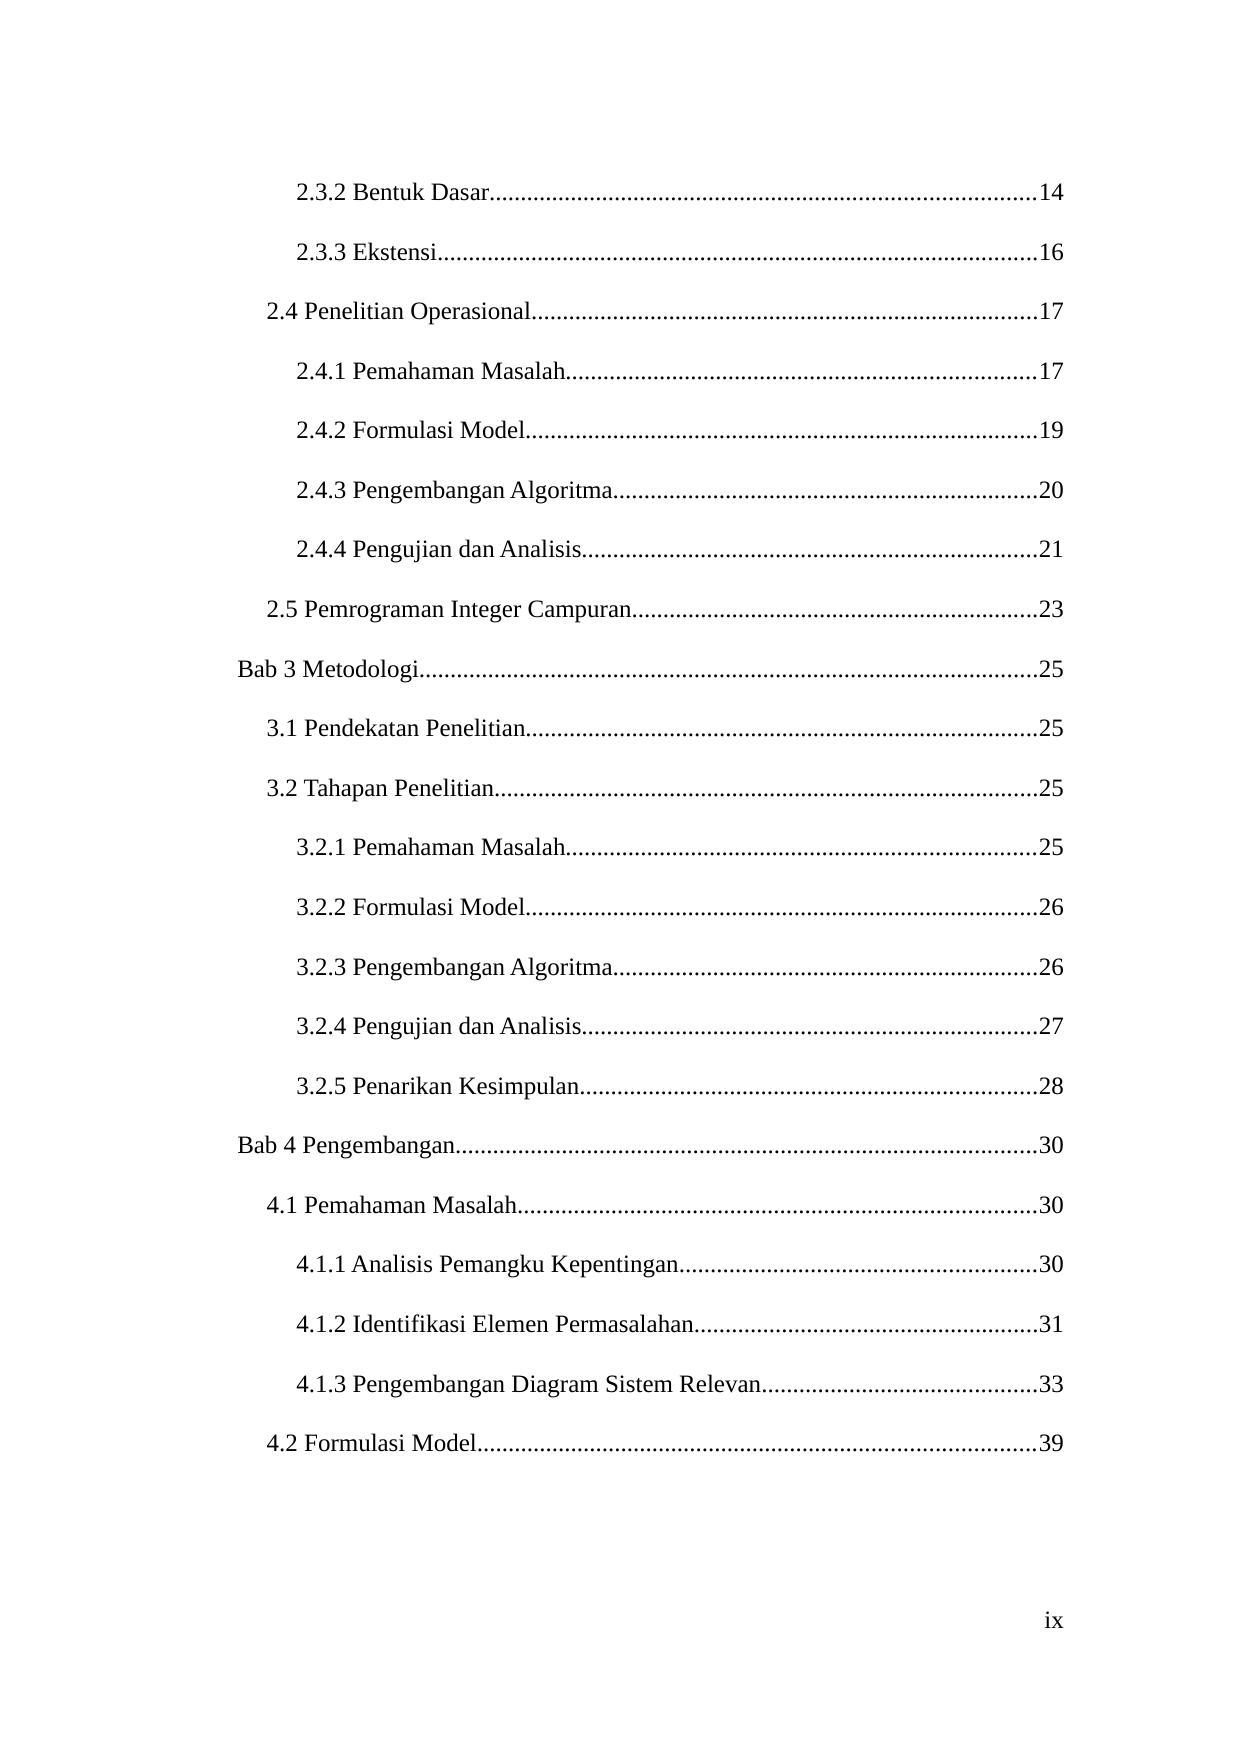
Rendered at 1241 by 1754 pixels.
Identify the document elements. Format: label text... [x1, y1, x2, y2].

text 4.2 Formulasi Model 39 [266, 1428, 1063, 1457]
text 2.3.2 Bentuk Dasar 14 [296, 177, 1063, 206]
text 3.2.4 Pengujian dan Analisis 27 [296, 1011, 1063, 1040]
text 3.2.5 Penarikan Kesimpulan 28 [296, 1071, 1063, 1099]
text 4.1.1 Analisis Pemangku Kepentingan 30 [296, 1249, 1063, 1278]
text 4.1.3 Pengembangan Diagram Sistem Relevan 33 [296, 1369, 1063, 1397]
text 3.2 Tahapan Penelitian 25 [266, 773, 1063, 802]
text 3.2.1 Pemahaman Masalah 25 [296, 832, 1063, 861]
text 2.5 Pemrograman Integer Campuran 23 [266, 594, 1063, 623]
text 4.1 Pemahaman Masalah 30 [266, 1190, 1063, 1219]
text 3.1 Pendekatan Penelitian 25 [266, 713, 1063, 742]
text Bab 3 Metodologi 25 [237, 654, 1063, 682]
text 2.4.2 Formulasi Model 19 [296, 415, 1063, 444]
text 4.1.2 Identifikasi Elemen Permasalahan 31 [296, 1309, 1063, 1338]
text 2.4.3 Pengembangan Algoritma 20 [296, 475, 1063, 504]
text 2.4.4 Pengujian dan Analisis 21 [296, 534, 1063, 563]
text Bab 4 Pengembangan 30 [237, 1130, 1063, 1159]
text 2.4.1 Pemahaman Masalah 17 [296, 356, 1063, 384]
text 3.2.3 Pengembangan Algoritma 26 [296, 952, 1063, 980]
text 3.2.2 Formulasi Model 26 [296, 892, 1063, 921]
text 2.4 Penelitian Operasional 17 [266, 296, 1063, 325]
text 2.3.3 Ekstensi 16 [296, 237, 1063, 265]
